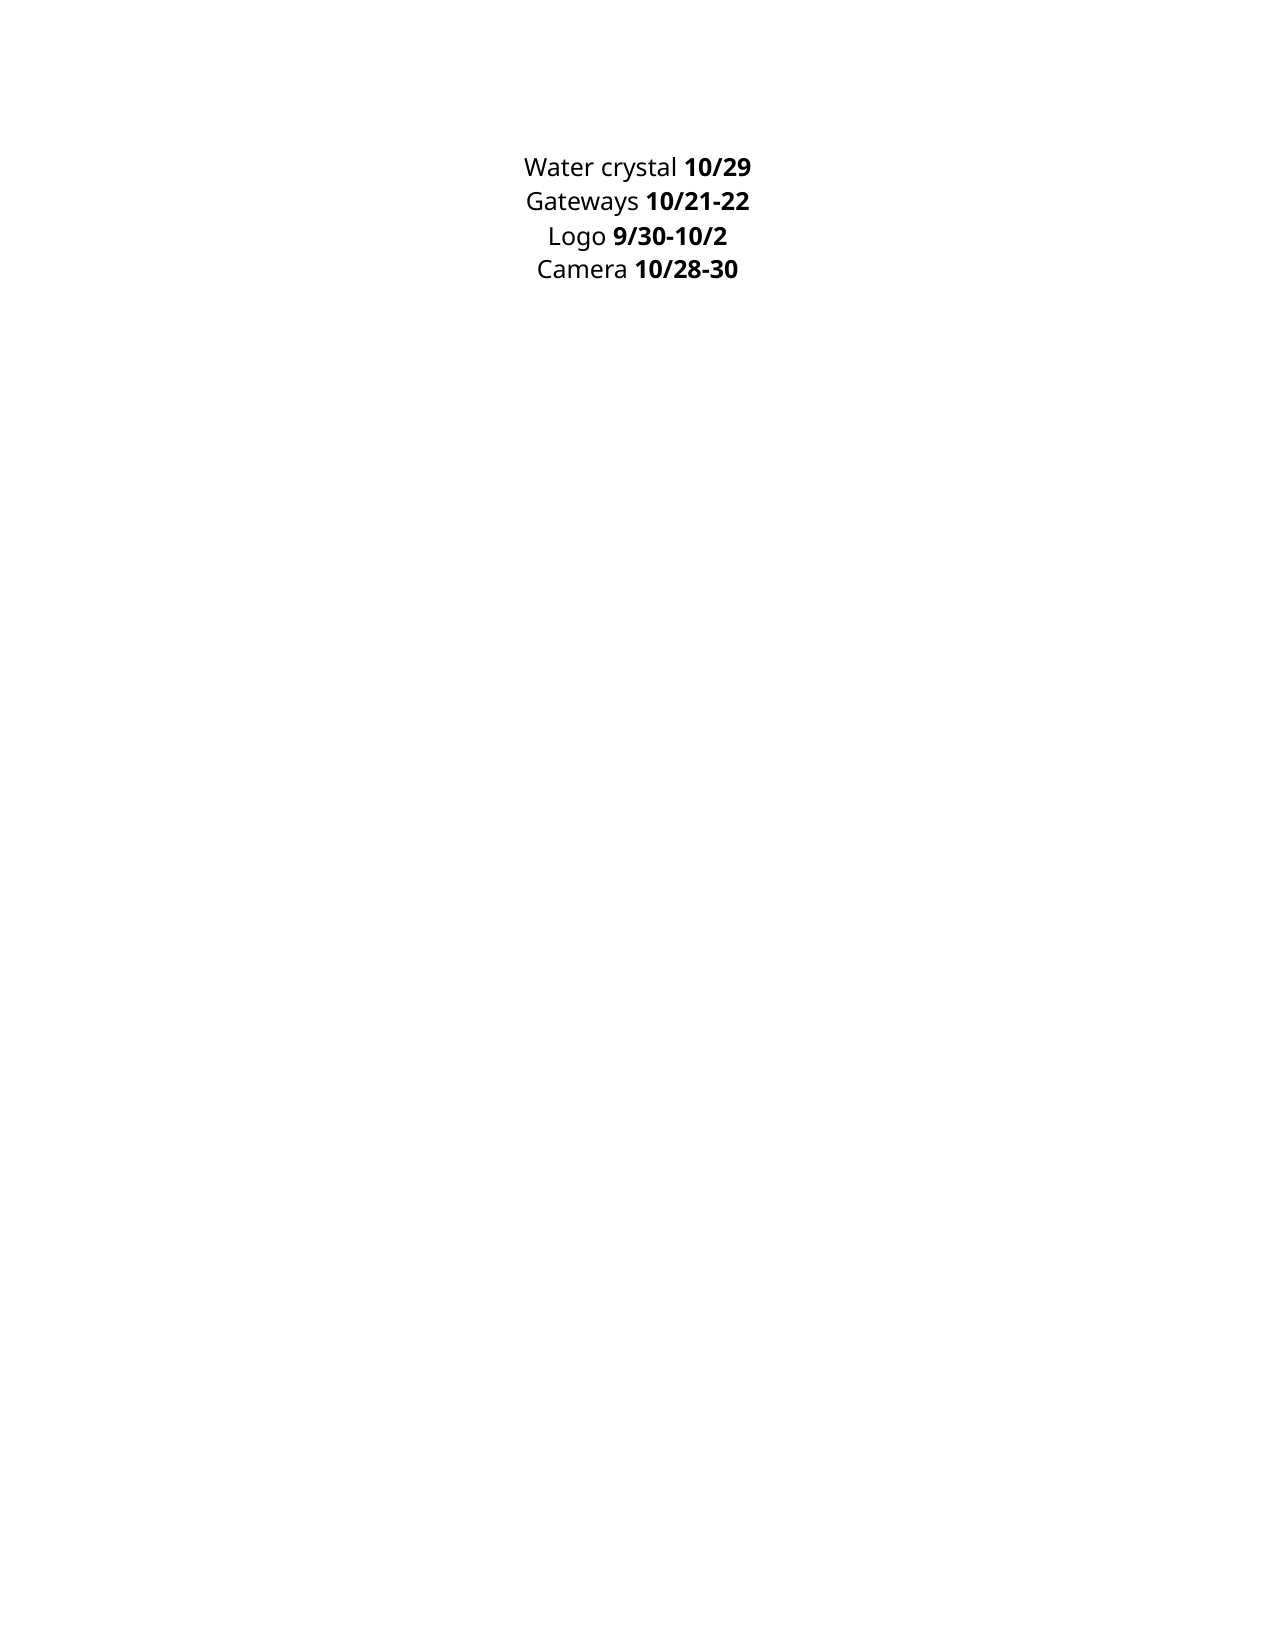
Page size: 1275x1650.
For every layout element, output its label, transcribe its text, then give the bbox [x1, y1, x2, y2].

text Camera 10/28-30 [150, 252, 1125, 286]
text Logo 9/30-10/2 [150, 218, 1125, 252]
text Water crystal 10/29 [150, 150, 1125, 184]
text Gateways 10/21-22 [150, 184, 1125, 218]
